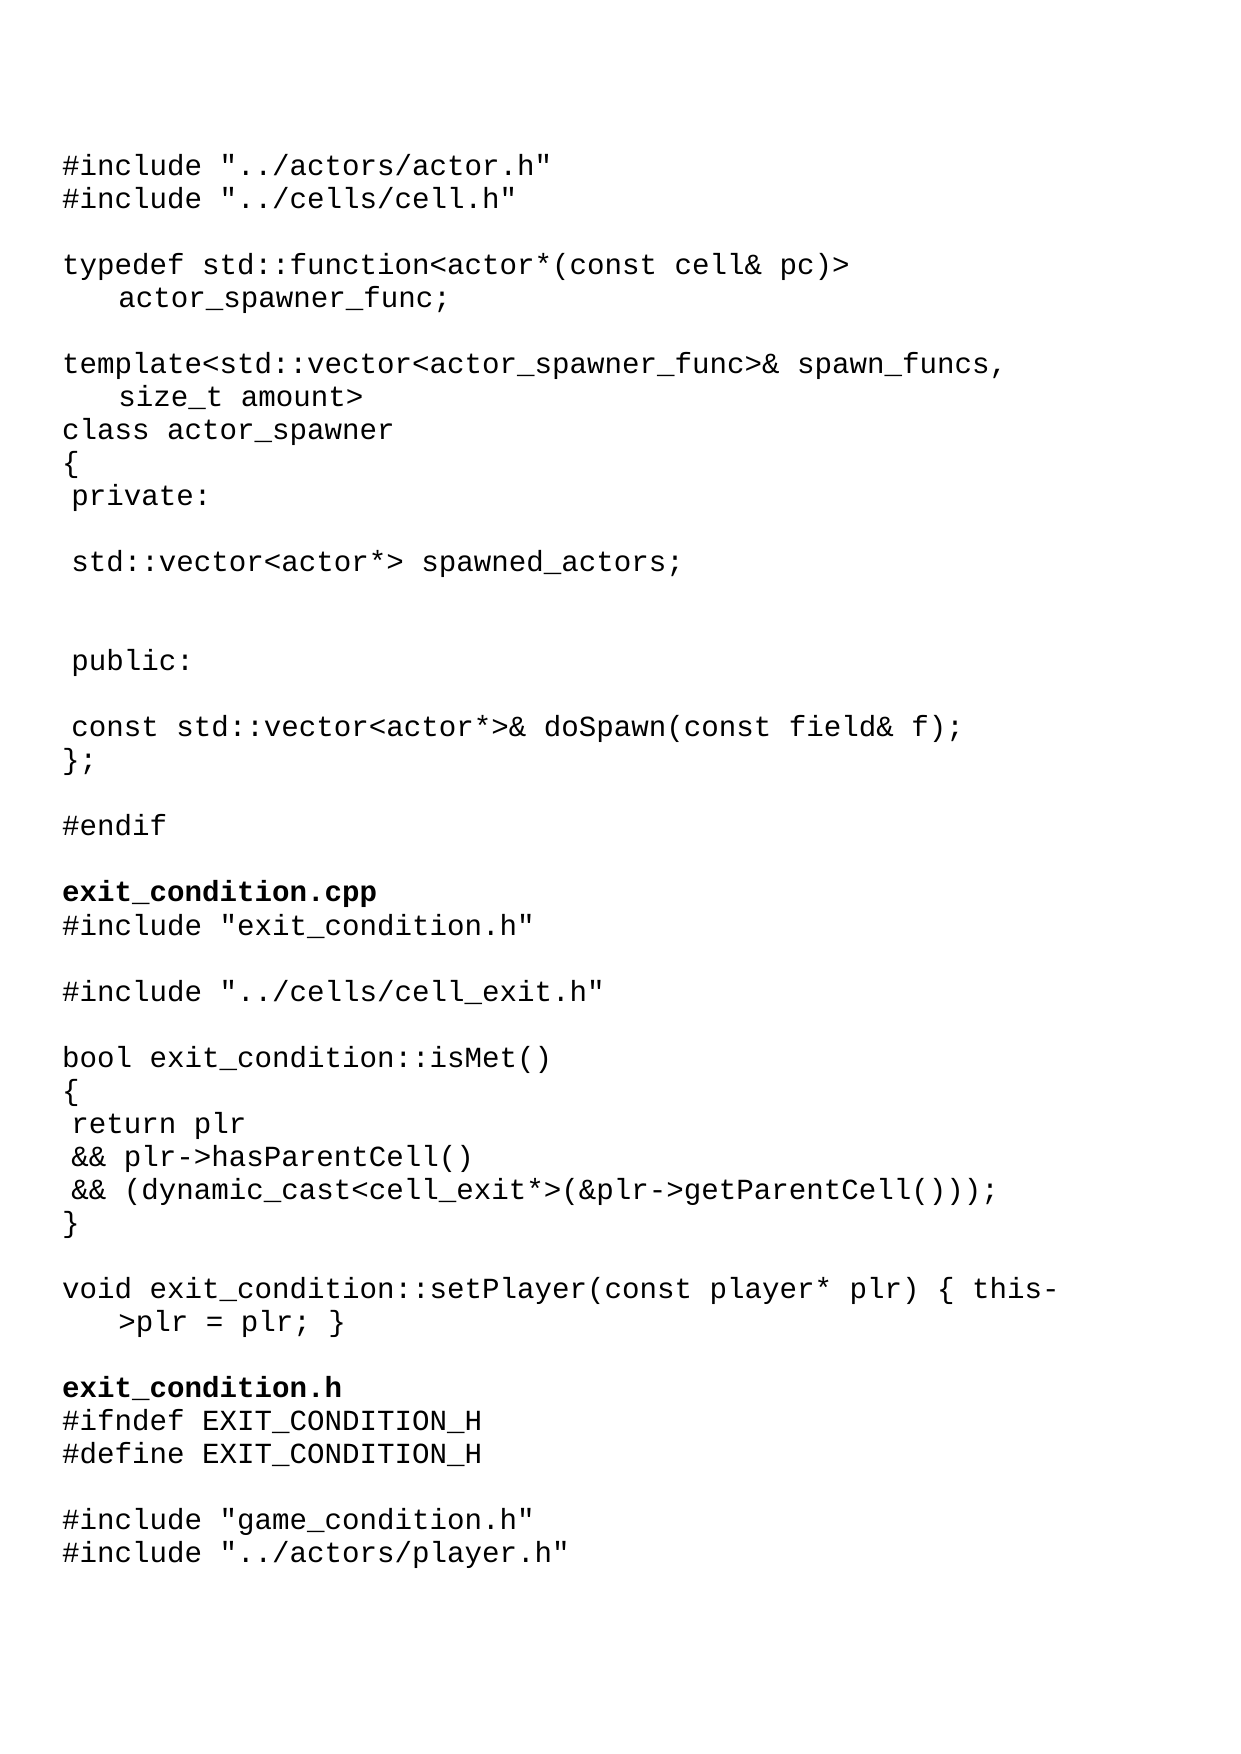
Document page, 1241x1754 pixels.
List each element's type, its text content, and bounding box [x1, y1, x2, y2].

text #include "../cells/cell_exit.h" [62, 977, 1122, 1010]
text #endif [62, 812, 1122, 844]
text const std::vector<actor*>& doSpawn(const field& f); [62, 712, 1122, 746]
text { [62, 1076, 1122, 1109]
text } [62, 1208, 1122, 1241]
text template<std::vector<actor_spawner_func>& spawn_funcs, size_t amount> [62, 349, 1122, 415]
text std::vector<actor*> spawned_actors; [62, 547, 1122, 580]
text private: [62, 481, 1122, 514]
text void exit_condition::setPlayer(const player* plr) { this->plr = plr; } [62, 1274, 1122, 1340]
text #include "exit_condition.h" [62, 911, 1122, 944]
text #define EXIT_CONDITION_H [62, 1439, 1122, 1472]
text typedef std::function<actor*(const cell& pc)> actor_spawner_func; [62, 250, 1122, 316]
text #include "../actors/actor.h" [62, 151, 1122, 184]
text && plr->hasParentCell() [62, 1142, 1122, 1175]
text && (dynamic_cast<cell_exit*>(&plr->getParentCell())); [62, 1175, 1122, 1208]
text #ifndef EXIT_CONDITION_H [62, 1406, 1122, 1439]
text class actor_spawner [62, 415, 1122, 448]
text public: [62, 646, 1122, 679]
text exit_condition.h [62, 1373, 1122, 1406]
text #include "game_condition.h" [62, 1505, 1122, 1538]
text bool exit_condition::isMet() [62, 1043, 1122, 1076]
text #include "../actors/player.h" [62, 1538, 1122, 1571]
text exit_condition.cpp [62, 878, 1122, 911]
text return plr [62, 1109, 1122, 1142]
text { [62, 448, 1122, 481]
text #include "../cells/cell.h" [62, 184, 1122, 217]
text }; [62, 746, 1122, 778]
